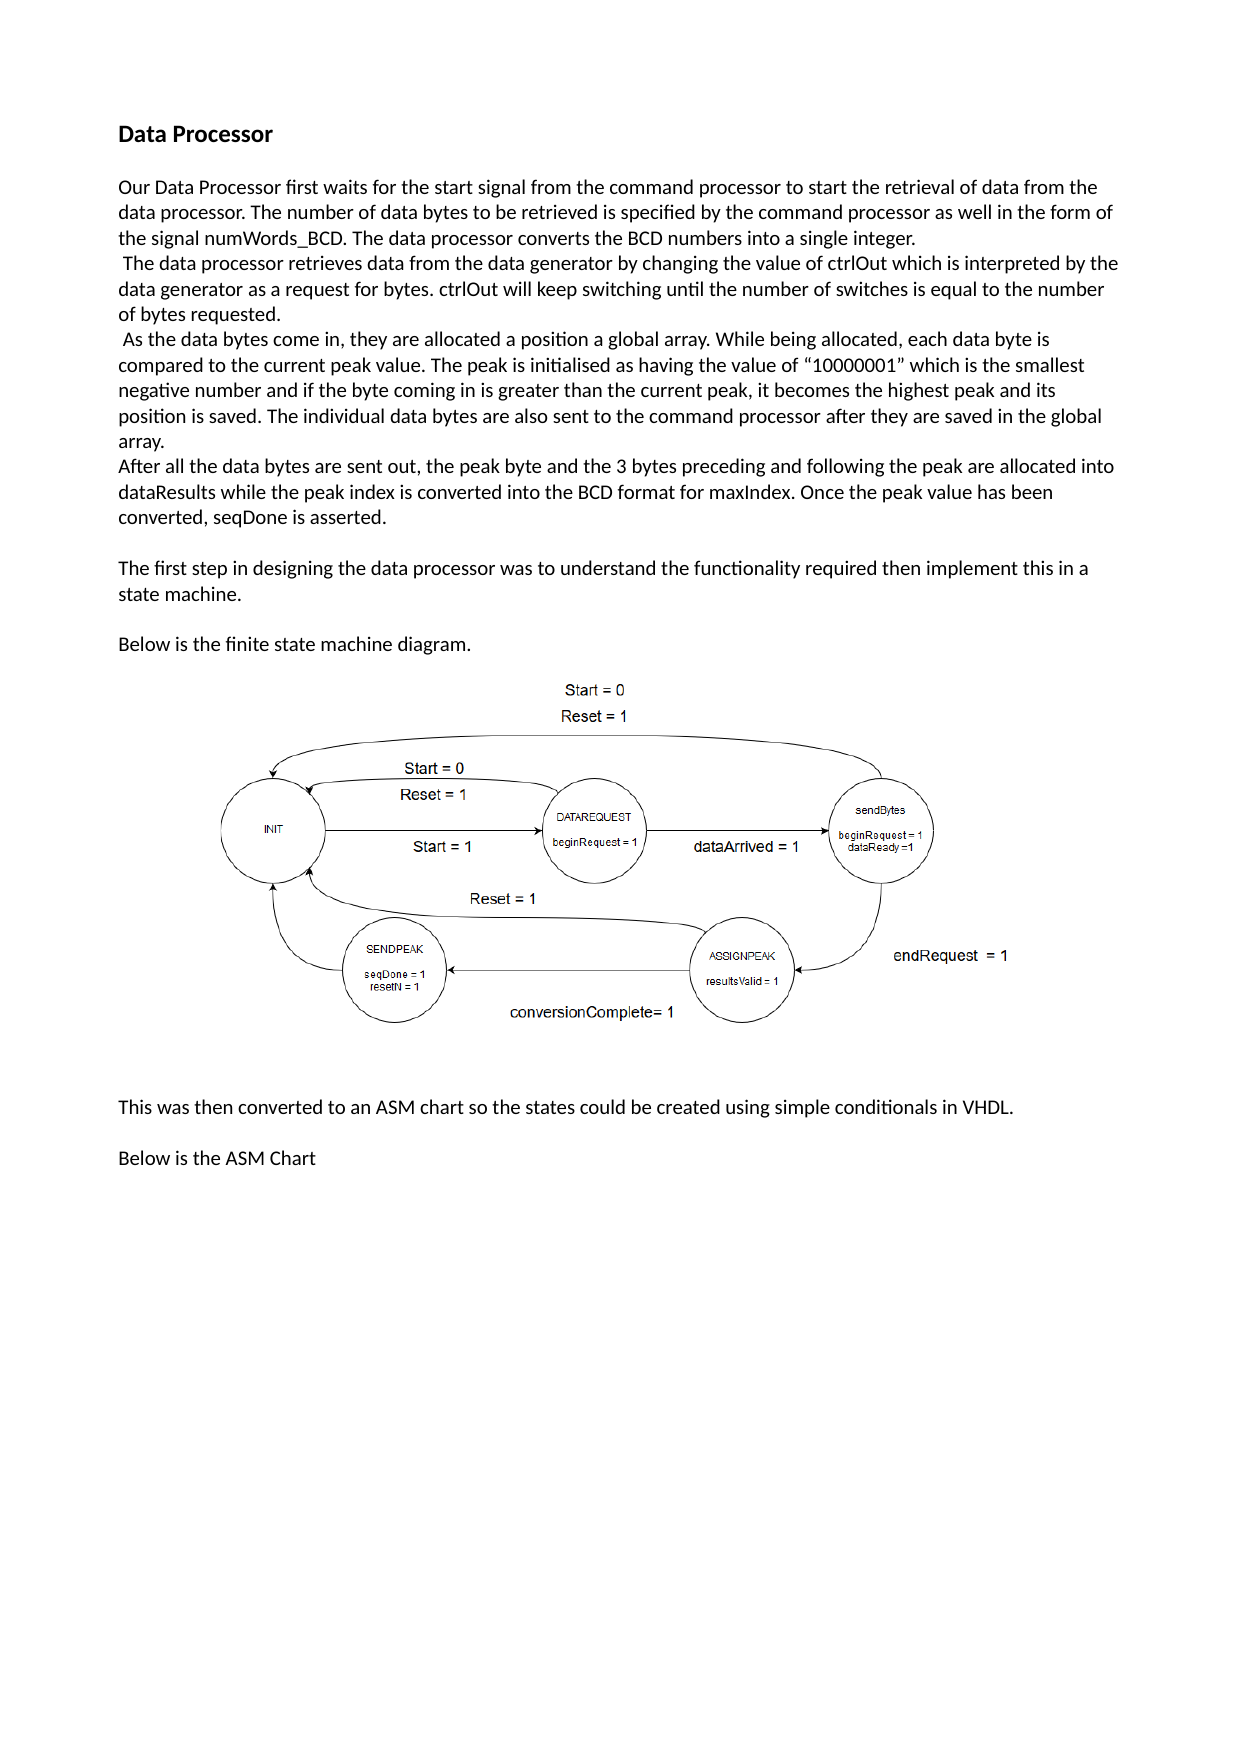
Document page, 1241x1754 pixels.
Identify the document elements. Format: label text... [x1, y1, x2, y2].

text After all the data bytes are sent out, the peak byte and the 3 bytes preceding and following the peak are allocated into dataResults while the peak index is converted into the BCD format for maxIndex. Once the peak value has been converted, seqDone is asserted. [118, 454, 1122, 530]
text The data processor retrieves data from the data generator by changing the value of ctrlOut which is interpreted by the data generator as a request for bytes. ctrlOut will keep switching until the number of switches is equal to the number of bytes requested. [118, 250, 1122, 327]
text Our Data Processor first waits for the start signal from the command processor to start the retrieval of data from the data processor. The number of data bytes to be retrieved is specified by the command processor as well in the form of the signal numWords_BCD. The data processor converts the BCD numbers into a single integer. [118, 174, 1122, 250]
text Data Processor [118, 118, 1122, 149]
text This was then converted to an ASM chart so the states could be created using simple conditionals in VHDL. [118, 1094, 1122, 1119]
text Below is the finite state machine diagram. [118, 632, 1122, 657]
text As the data bytes come in, they are allocated a position a global array. While being allocated, each data byte is compared to the current peak value. The peak is initialised as having the value of “10000001” which is the smallest negative number and if the byte coming in is greater than the current peak, it becomes the highest peak and its position is saved. The individual data bytes are also sent to the command processor after they are saved in the global array. [118, 327, 1122, 454]
text The first step in designing the data processor was to understand the functionality required then implement this in a state machine. [118, 555, 1122, 606]
text Below is the ASM Chart [118, 1145, 1122, 1170]
